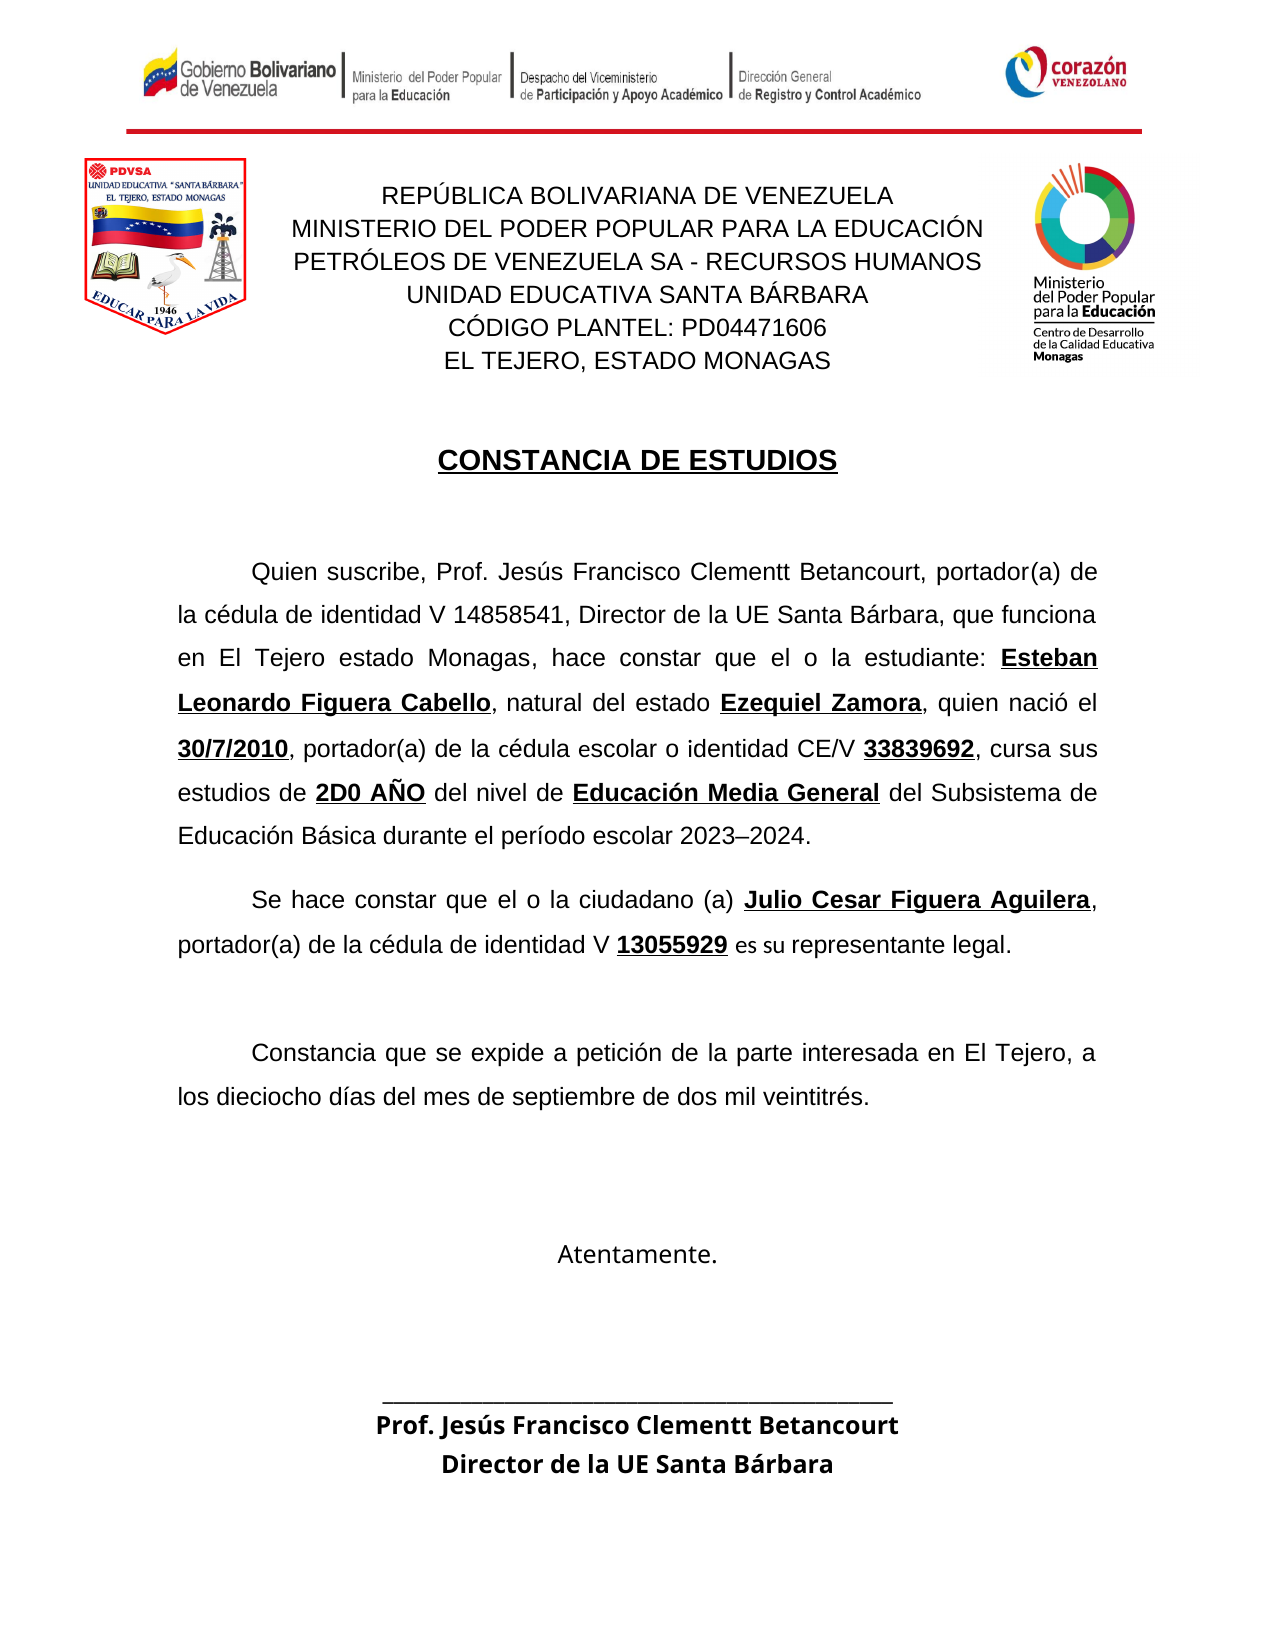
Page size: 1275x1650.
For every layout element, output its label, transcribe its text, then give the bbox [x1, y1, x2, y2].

text EL TEJERO, ESTADO MONAGAS [177, 346, 978, 374]
subtitle MINISTERIO DEL PODER POPULAR PARA LA EDUCACIÓN [252, 214, 978, 242]
text ______________________________________________ [177, 1373, 1098, 1407]
subtitle CONSTANCIA DE ESTUDIOS [177, 443, 1098, 476]
text CÓDIGO PLANTEL: PD04471606 [177, 313, 978, 341]
text Se hace constar que el o la ciudadano (a) Julio Cesar Figuera Aguilera, portador(a) de la cédula de identidad V 13055929 es su representante legal. [177, 885, 1098, 959]
text Director de la UE Santa Bárbara [177, 1447, 1098, 1481]
subtitle REPÚBLICA BOLIVARIANA DE VENEZUELA [252, 181, 978, 209]
text UNIDAD EDUCATIVA SANTA BÁRBARA [252, 280, 978, 308]
text Prof. Jesús Francisco Clementt Betancourt [177, 1407, 1098, 1441]
text Quien suscribe, Prof. Jesús Francisco Clementt Betancourt, portador(a) de la cédula de identidad V 14858541, Director de la UE Santa Bárbara, que funciona en El Tejero estado Monagas, hace constar que el o la estudiante: Esteban Leonardo Figuera Cabello, natural del estado Ezequiel Zamora, quien nació el 30/7/2010, portador(a) de la cédula escolar o identidad CE/V 33839692, cursa sus estudios de 2D0 AÑO del nivel de Educación Media General del Subsistema de Educación Básica durante el período escolar 2023–2024. [177, 557, 1098, 849]
subtitle PETRÓLEOS DE VENEZUELA SA - RECURSOS HUMANOS [252, 247, 978, 275]
text Atentamente. [177, 1237, 1098, 1271]
text Constancia que se expide a petición de la parte interesada en El Tejero, a los dieciocho días del mes de septiembre de dos mil veintitrés. [177, 1038, 1098, 1110]
picture [126, 11, 1142, 134]
picture [79, 158, 252, 335]
picture [978, 153, 1200, 377]
